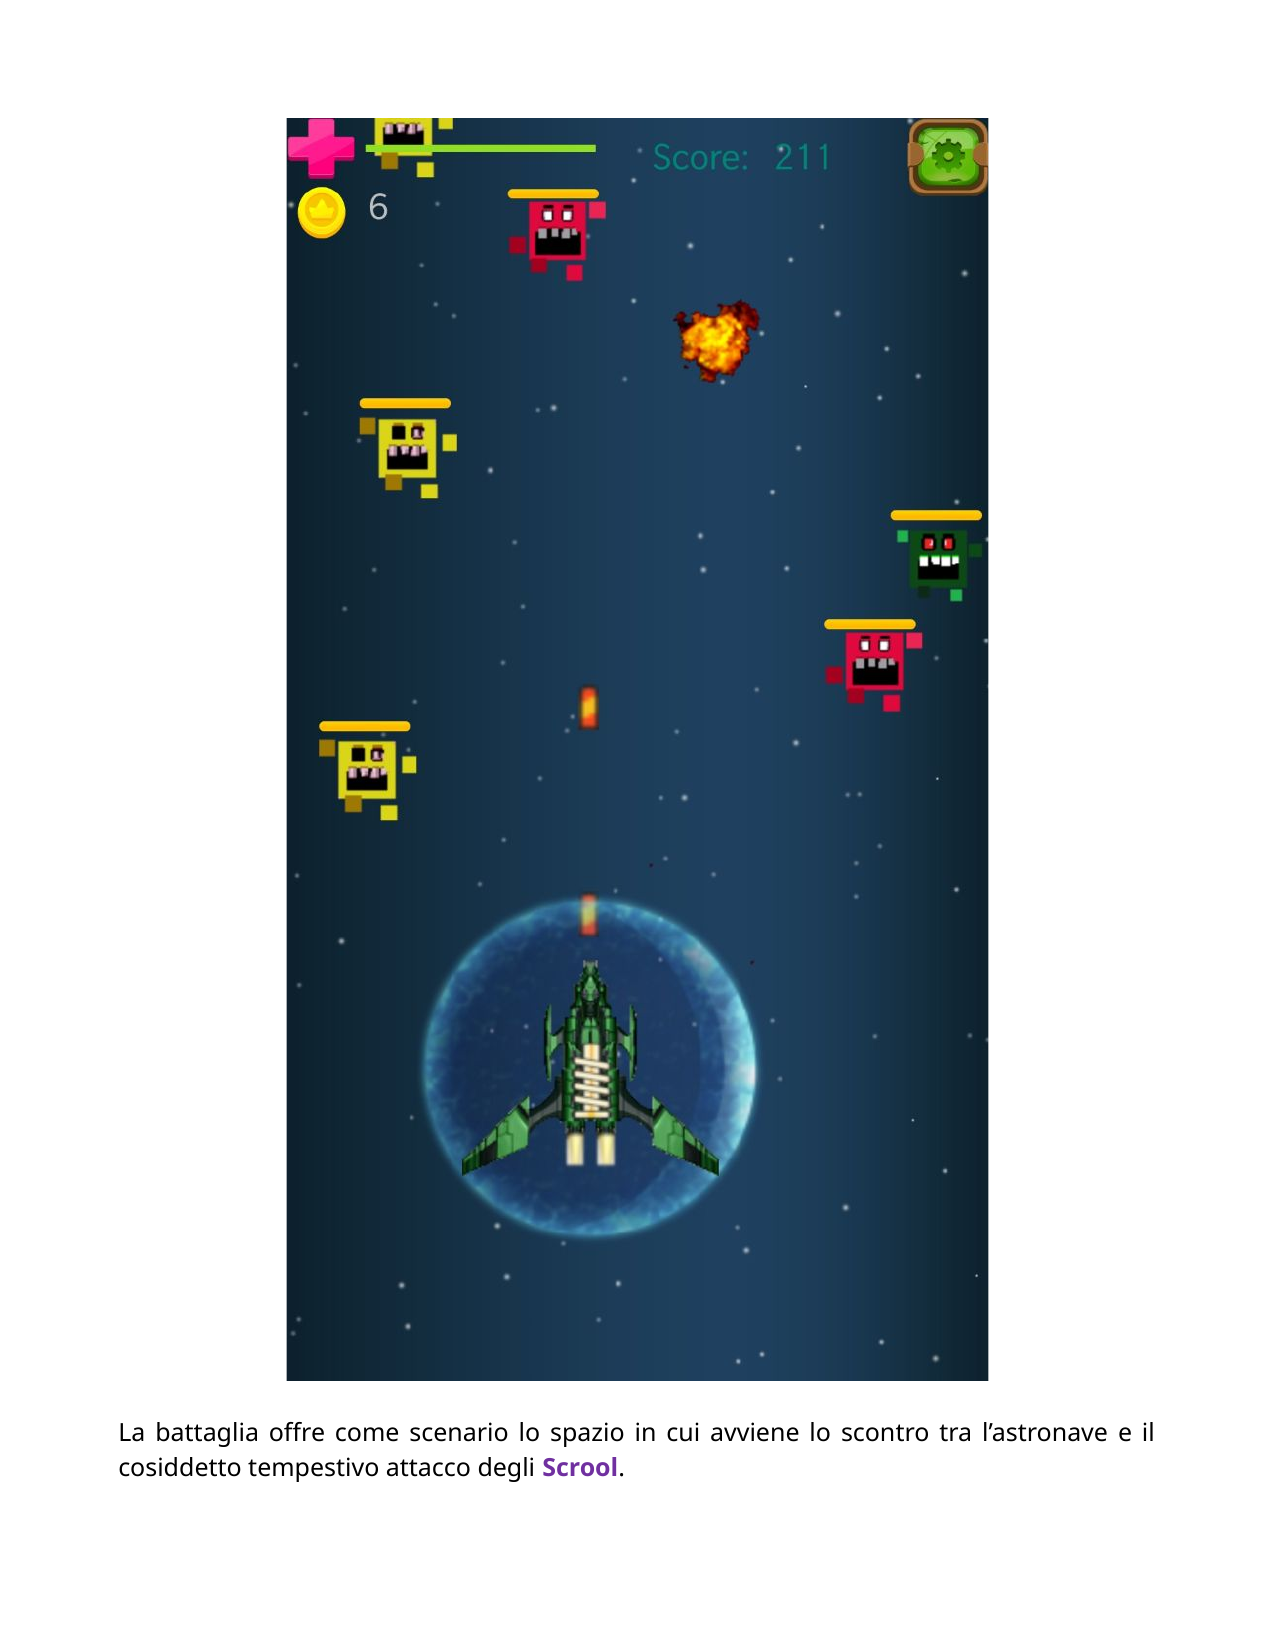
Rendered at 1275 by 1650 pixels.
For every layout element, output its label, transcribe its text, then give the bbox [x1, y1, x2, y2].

text La battaglia offre come scenario lo spazio in cui avviene lo scontro tra l’astronave e il cosiddetto tempestivo attacco degli Scrool. [118, 1415, 1157, 1483]
